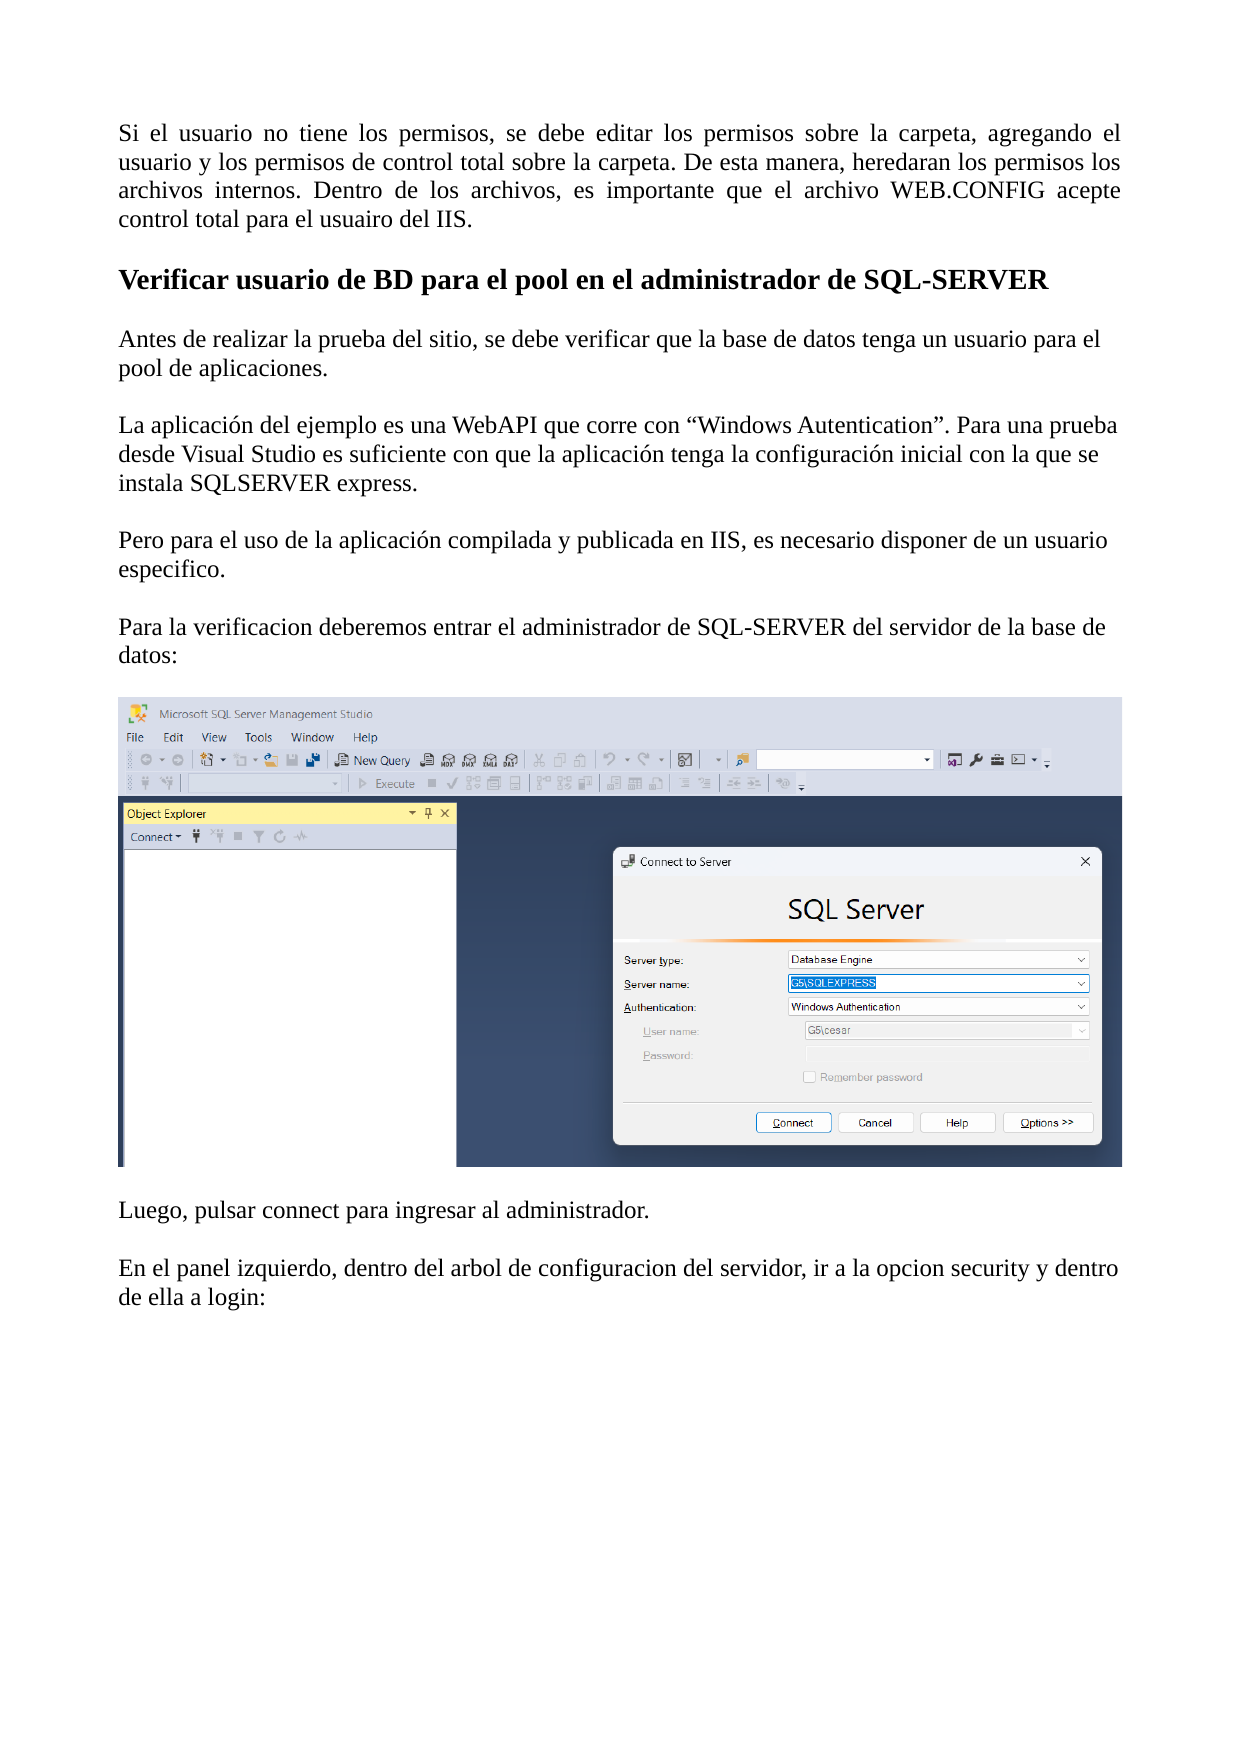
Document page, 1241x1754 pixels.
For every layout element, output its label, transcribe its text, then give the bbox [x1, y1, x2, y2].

text Verificar usuario de BD para el pool en el administrador de SQL-SERVER [118, 262, 1122, 295]
text La aplicación del ejemplo es una WebAPI que corre con “Windows Autentication”. Para una prueba desde Visual Studio es suficiente con que la aplicación tenga la configuración inicial con la que se instala SQLSERVER express. [118, 410, 1122, 497]
text Para la verificacion deberemos entrar el administrador de SQL-SERVER del servidor de la base de datos: [118, 612, 1122, 669]
picture [118, 697, 1123, 1167]
text En el panel izquierdo, dentro del arbol de configuracion del servidor, ir a la opcion security y dentro de ella a login: [118, 1253, 1122, 1310]
text Pero para el uso de la aplicación compilada y publicada en IIS, es necesario disponer de un usuario especifico. [118, 525, 1122, 583]
text Luego, pulsar connect para ingresar al administrador. [118, 1195, 1122, 1224]
text Si el usuario no tiene los permisos, se debe editar los permisos sobre la carpeta, agregando el usuario y los permisos de control total sobre la carpeta. De esta manera, heredaran los permisos los archivos internos. Dentro de los archivos, es importante que el archivo WEB.CONFIG acepte control total para el usuairo del IIS. [118, 118, 1122, 233]
text Antes de realizar la prueba del sitio, se debe verificar que la base de datos tenga un usuario para el pool de aplicaciones. [118, 324, 1122, 382]
